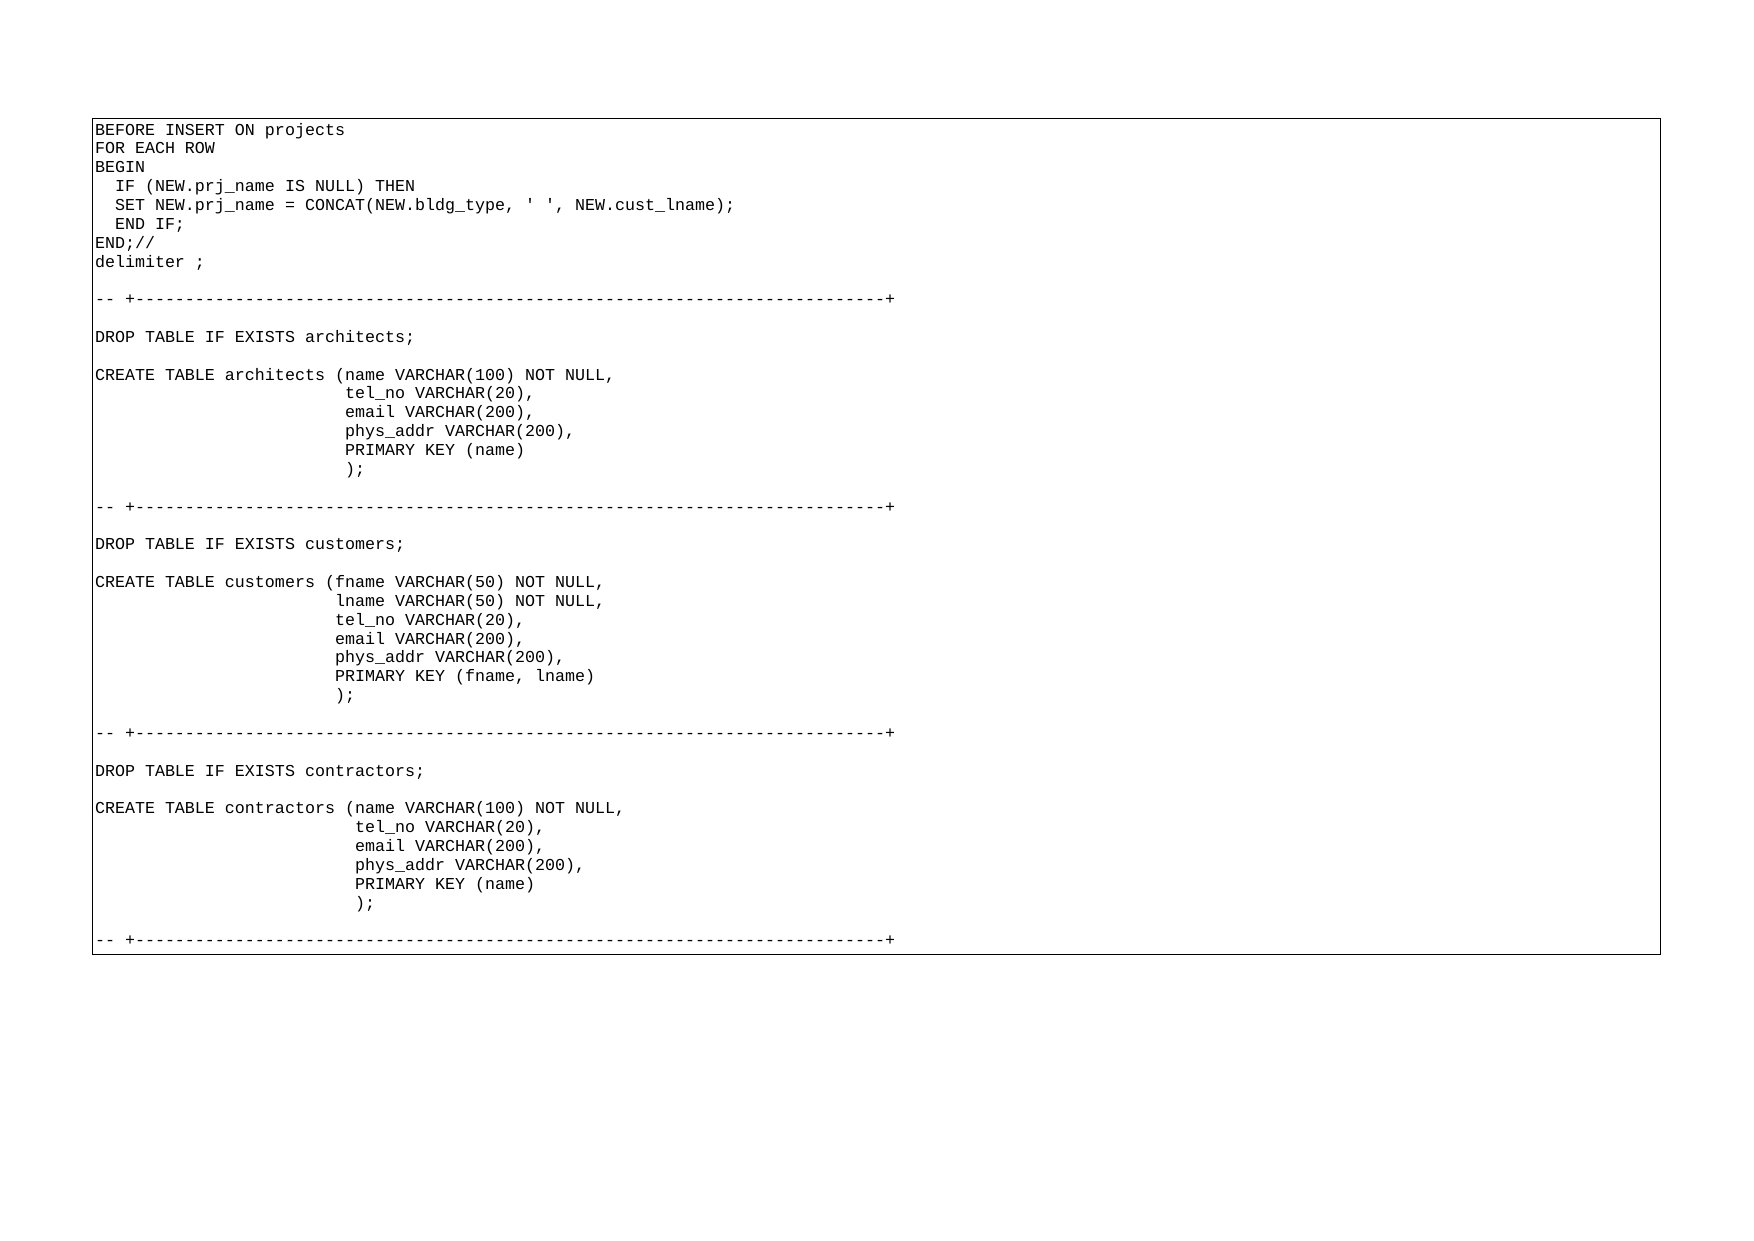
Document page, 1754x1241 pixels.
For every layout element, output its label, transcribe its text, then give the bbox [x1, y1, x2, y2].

text tel_no VARCHAR(20), [93, 608, 1660, 627]
text SET NEW.prj_name = CONCAT(NEW.bldg_type, ' ', NEW.cust_lname); [93, 193, 1660, 212]
text -- +---------------------------------------------------------------------------+ [93, 495, 1660, 517]
text -- +---------------------------------------------------------------------------+ [93, 929, 1660, 954]
text tel_no VARCHAR(20), [93, 382, 1660, 401]
text ); [93, 684, 1660, 706]
text email VARCHAR(200), [93, 834, 1660, 853]
text tel_no VARCHAR(20), [93, 816, 1660, 834]
text ); [93, 457, 1660, 479]
text BEFORE INSERT ON projects [93, 119, 1660, 137]
text lname VARCHAR(50) NOT NULL, [93, 589, 1660, 608]
text IF (NEW.prj_name IS NULL) THEN [93, 175, 1660, 193]
text CREATE TABLE architects (name VARCHAR(100) NOT NULL, [93, 363, 1660, 382]
text -- +---------------------------------------------------------------------------+ [93, 288, 1660, 310]
text BEGIN [93, 156, 1660, 175]
text PRIMARY KEY (name) [93, 439, 1660, 457]
text ); [93, 891, 1660, 913]
text PRIMARY KEY (name) [93, 872, 1660, 891]
text END;// [93, 231, 1660, 250]
text DROP TABLE IF EXISTS architects; [93, 326, 1660, 347]
text FOR EACH ROW [93, 137, 1660, 156]
text PRIMARY KEY (fname, lname) [93, 665, 1660, 684]
text CREATE TABLE contractors (name VARCHAR(100) NOT NULL, [93, 797, 1660, 816]
text delimiter ; [93, 250, 1660, 272]
text CREATE TABLE customers (fname VARCHAR(50) NOT NULL, [93, 571, 1660, 589]
text phys_addr VARCHAR(200), [93, 646, 1660, 665]
text email VARCHAR(200), [93, 627, 1660, 646]
text -- +---------------------------------------------------------------------------+ [93, 721, 1660, 743]
text phys_addr VARCHAR(200), [93, 420, 1660, 439]
text DROP TABLE IF EXISTS contractors; [93, 759, 1660, 781]
text phys_addr VARCHAR(200), [93, 853, 1660, 872]
text email VARCHAR(200), [93, 401, 1660, 420]
text DROP TABLE IF EXISTS customers; [93, 533, 1660, 555]
text END IF; [93, 212, 1660, 231]
